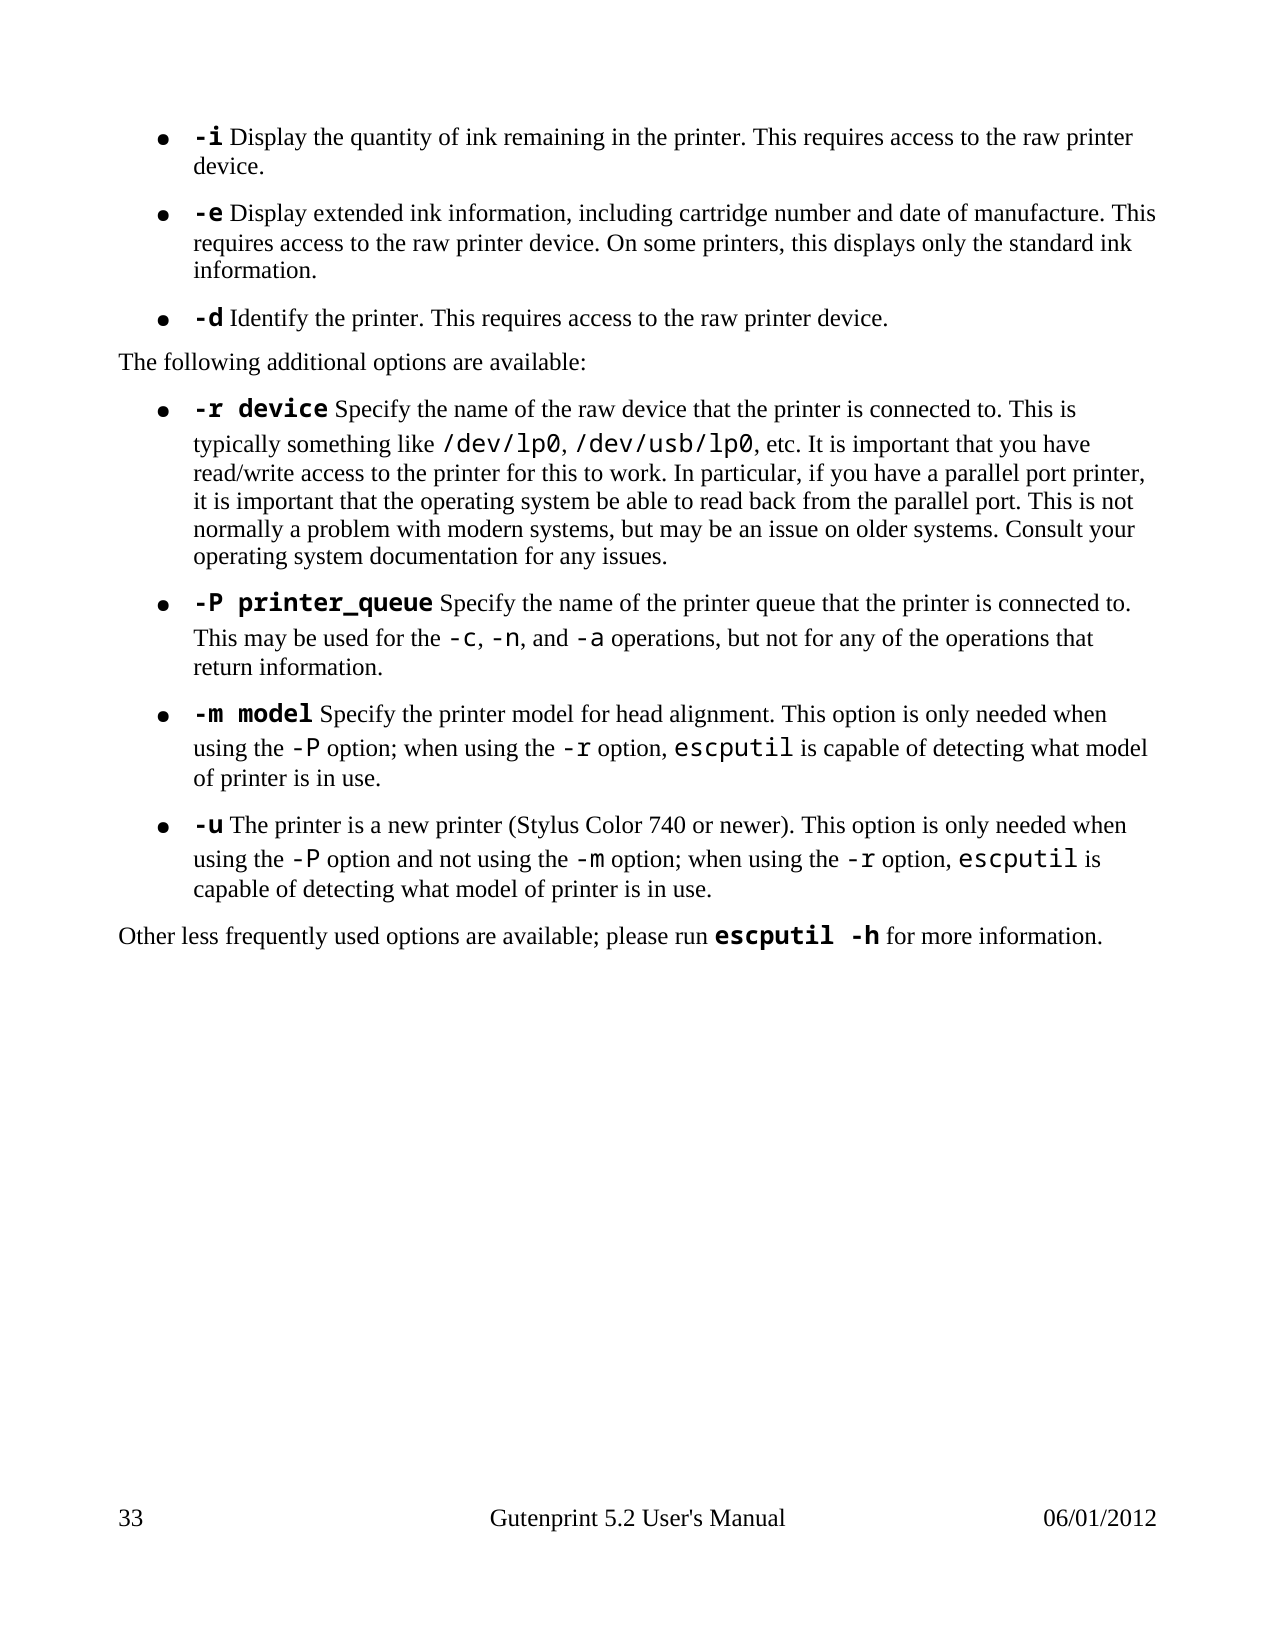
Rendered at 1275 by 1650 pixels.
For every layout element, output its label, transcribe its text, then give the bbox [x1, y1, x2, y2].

list -u The printer is a new printer (Stylus Color 740 or newer). This option is only needed when using the -P option and not using the -m option; when using the -r option, escputil is capable of detecting what model of printer is in use. [156, 807, 1157, 903]
list -r device Specify the name of the raw device that the printer is connected to. This is typically something like /dev/lp0, /dev/usb/lp0, etc. It is important that you have read/write access to the printer for this to work. In particular, if you have a parallel port printer, it is important that the operating system be able to read back from the parallel port. This is not normally a problem with modern systems, but may be an issue on older systems. Consult your operating system documentation for any issues. [156, 391, 1157, 570]
list -e Display extended ink information, including cartridge number and date of manufacture. This requires access to the raw printer device. On some printers, this displays only the standard ink information. [156, 195, 1157, 284]
list -P printer_queue Specify the name of the printer queue that the printer is connected to. This may be used for the -c, -n, and -a operations, but not for any of the operations that return information. [156, 585, 1157, 681]
text Other less frequently used options are available; please run escputil -h for more information. [118, 918, 1157, 952]
list -d Identify the printer. This requires access to the raw printer device. [156, 299, 1157, 333]
list -i Display the quantity of ink remaining in the printer. This requires access to the raw printer device. [156, 118, 1157, 180]
list -m model Specify the printer model for head alignment. This option is only needed when using the -P option; when using the -r option, escputil is capable of detecting what model of printer is in use. [156, 696, 1157, 792]
text The following additional options are available: [118, 348, 1157, 376]
